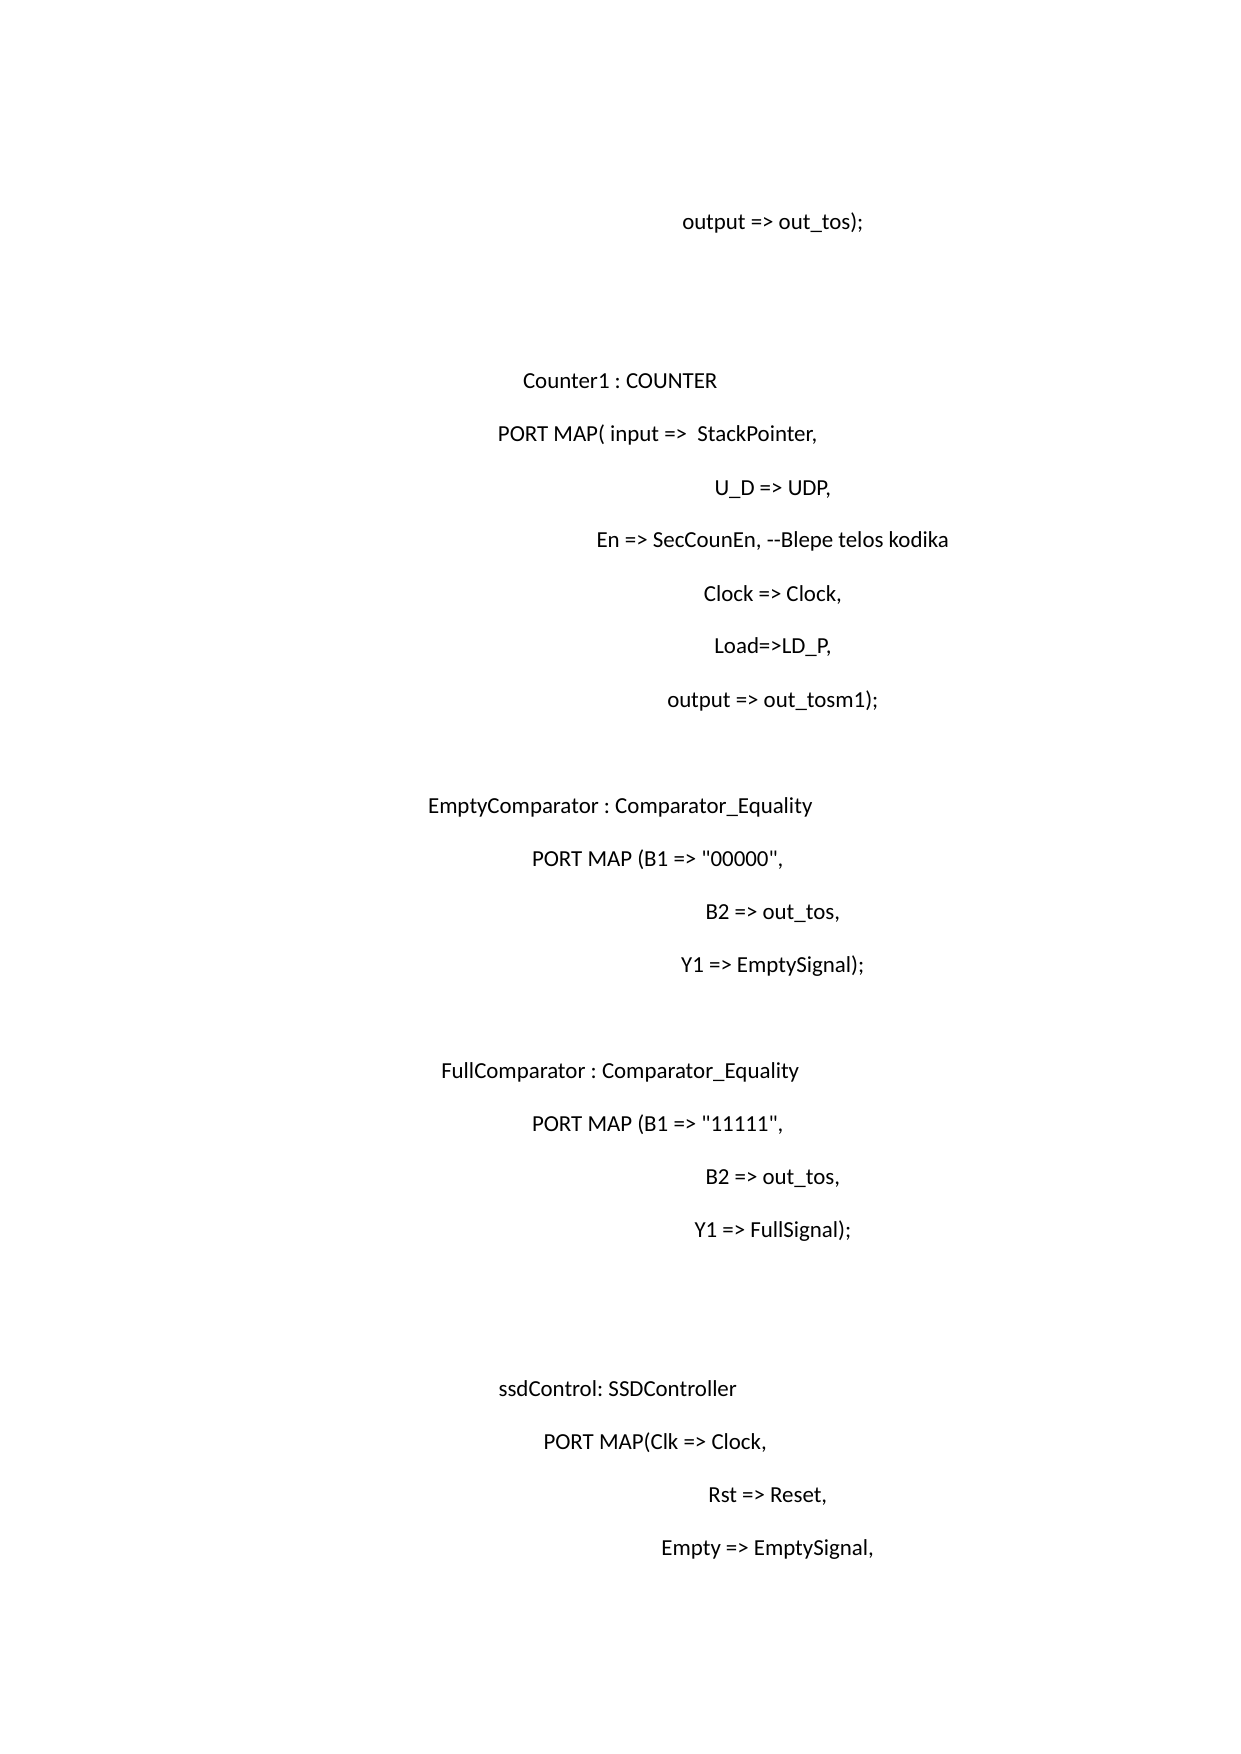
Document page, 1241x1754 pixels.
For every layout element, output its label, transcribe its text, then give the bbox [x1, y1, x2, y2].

text U_D => UDP, [187, 473, 1053, 501]
text PORT MAP( input => StackPointer, [187, 419, 1053, 448]
text output => out_tosm1); [187, 685, 1053, 713]
text Load=>LD_P, [187, 632, 1053, 660]
text Rst => Reset, [187, 1480, 1053, 1508]
text PORT MAP(Clk => Clock, [187, 1427, 1053, 1455]
text FullComparator : Comparator_Equality [187, 1056, 1053, 1084]
text B2 => out_tos, [187, 897, 1053, 925]
text output => out_tos); [187, 207, 1053, 236]
text Y1 => EmptySignal); [187, 950, 1053, 978]
text Counter1 : COUNTER [187, 367, 1053, 394]
text Y1 => FullSignal); [187, 1215, 1053, 1243]
text Clock => Clock, [187, 579, 1053, 607]
text ssdControl: SSDController [187, 1374, 1053, 1402]
text B2 => out_tos, [187, 1162, 1053, 1190]
text Empty => EmptySignal, [187, 1533, 1053, 1561]
text PORT MAP (B1 => "00000", [187, 844, 1053, 872]
text En => SecCounEn, --Blepe telos kodika [187, 526, 1053, 554]
text EmptyComparator : Comparator_Equality [187, 791, 1053, 819]
text PORT MAP (B1 => "11111", [187, 1109, 1053, 1137]
